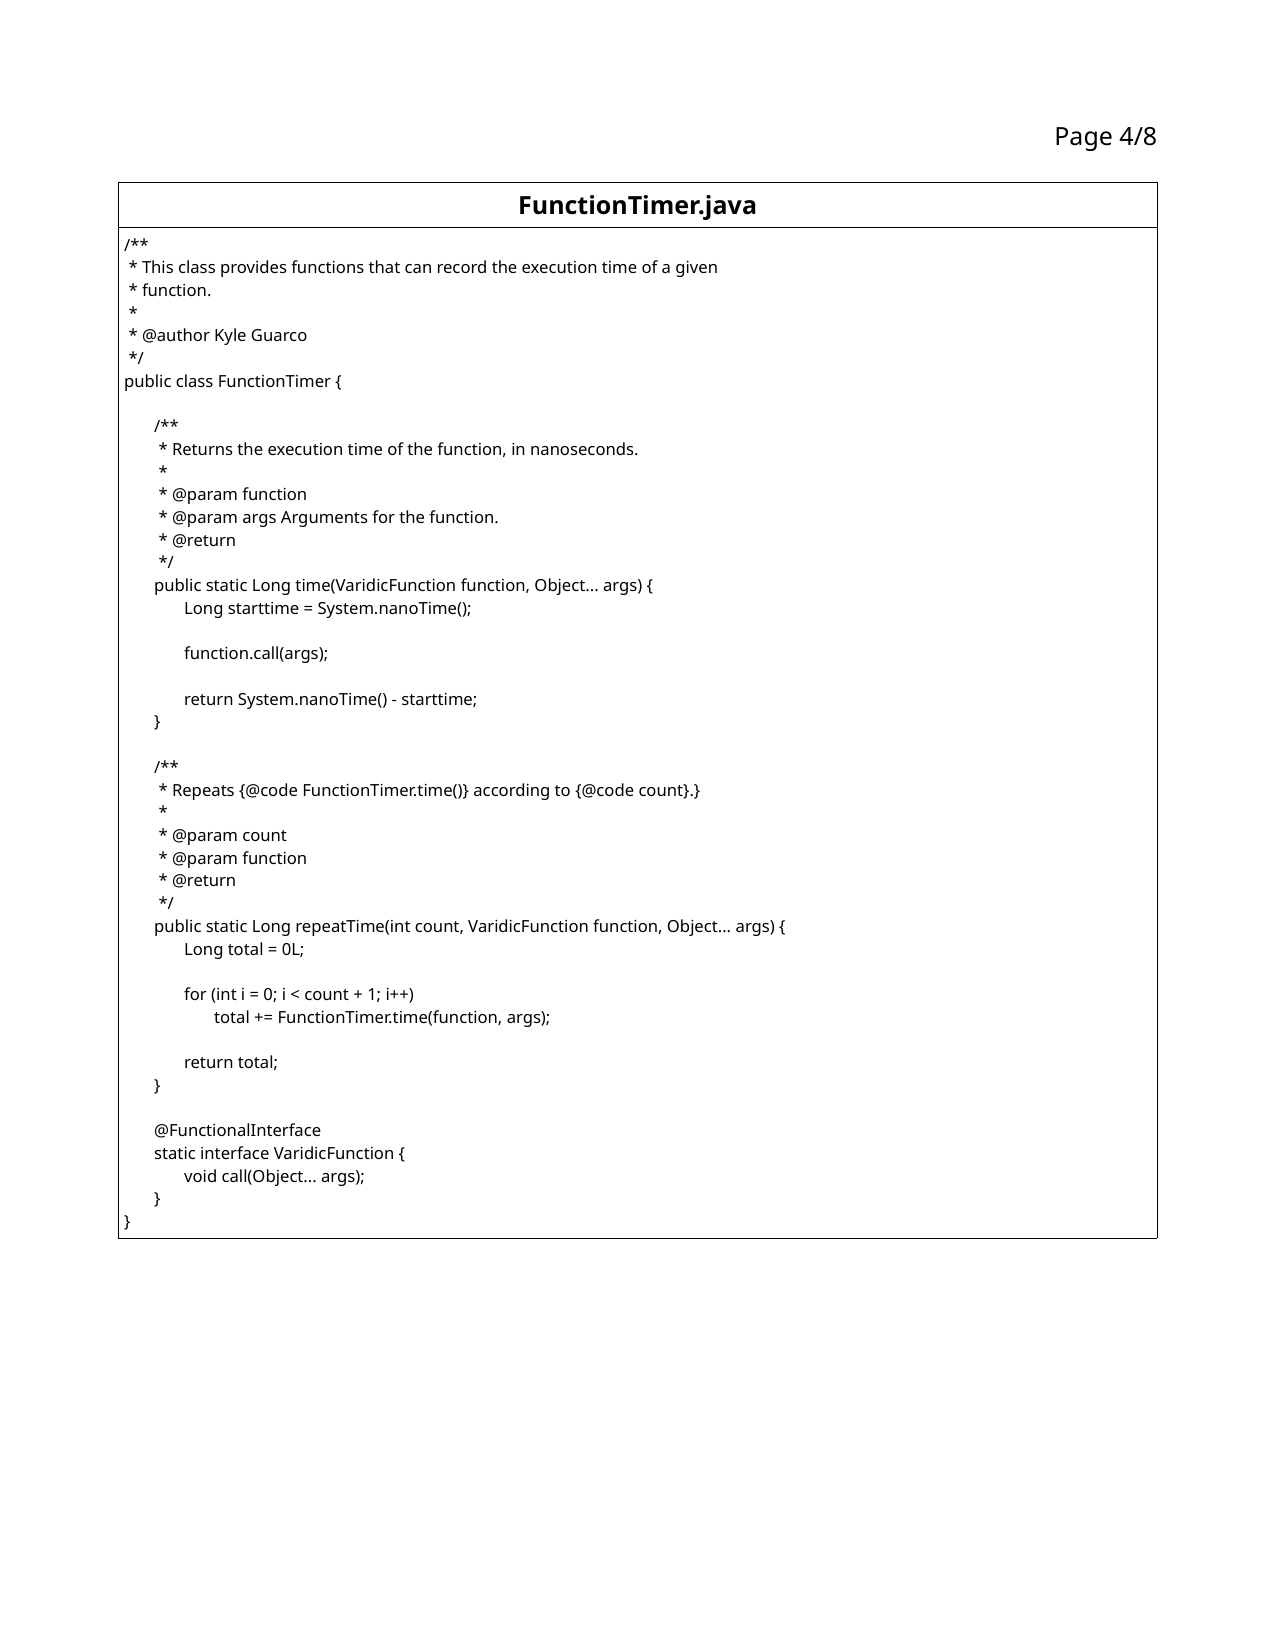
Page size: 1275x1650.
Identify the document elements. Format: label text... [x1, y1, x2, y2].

table_header FunctionTimer.java [119, 183, 1157, 227]
table_cell /** * This class provides functions that can record the execution time of a given * function. * * @author Kyle Guarco */ public class FunctionTimer { /** * Returns the execution time of the function, in nanoseconds. * * @param function * @param args Arguments for the function. * @return */ public static Long time(VaridicFunction function, Object... args) { Long starttime = System.nanoTime(); function.call(args); return System.nanoTime() - starttime; } /** * Repeats {@code FunctionTimer.time()} according to {@code count}.} * * @param count * @param function * @return */ public static Long repeatTime(int count, VaridicFunction function, Object... args) { Long total = 0L; for (int i = 0; i < count + 1; i++) total += FunctionTimer.time(function, args); return total; } @FunctionalInterface static interface VaridicFunction { void call(Object... args); } } [119, 228, 1157, 1238]
